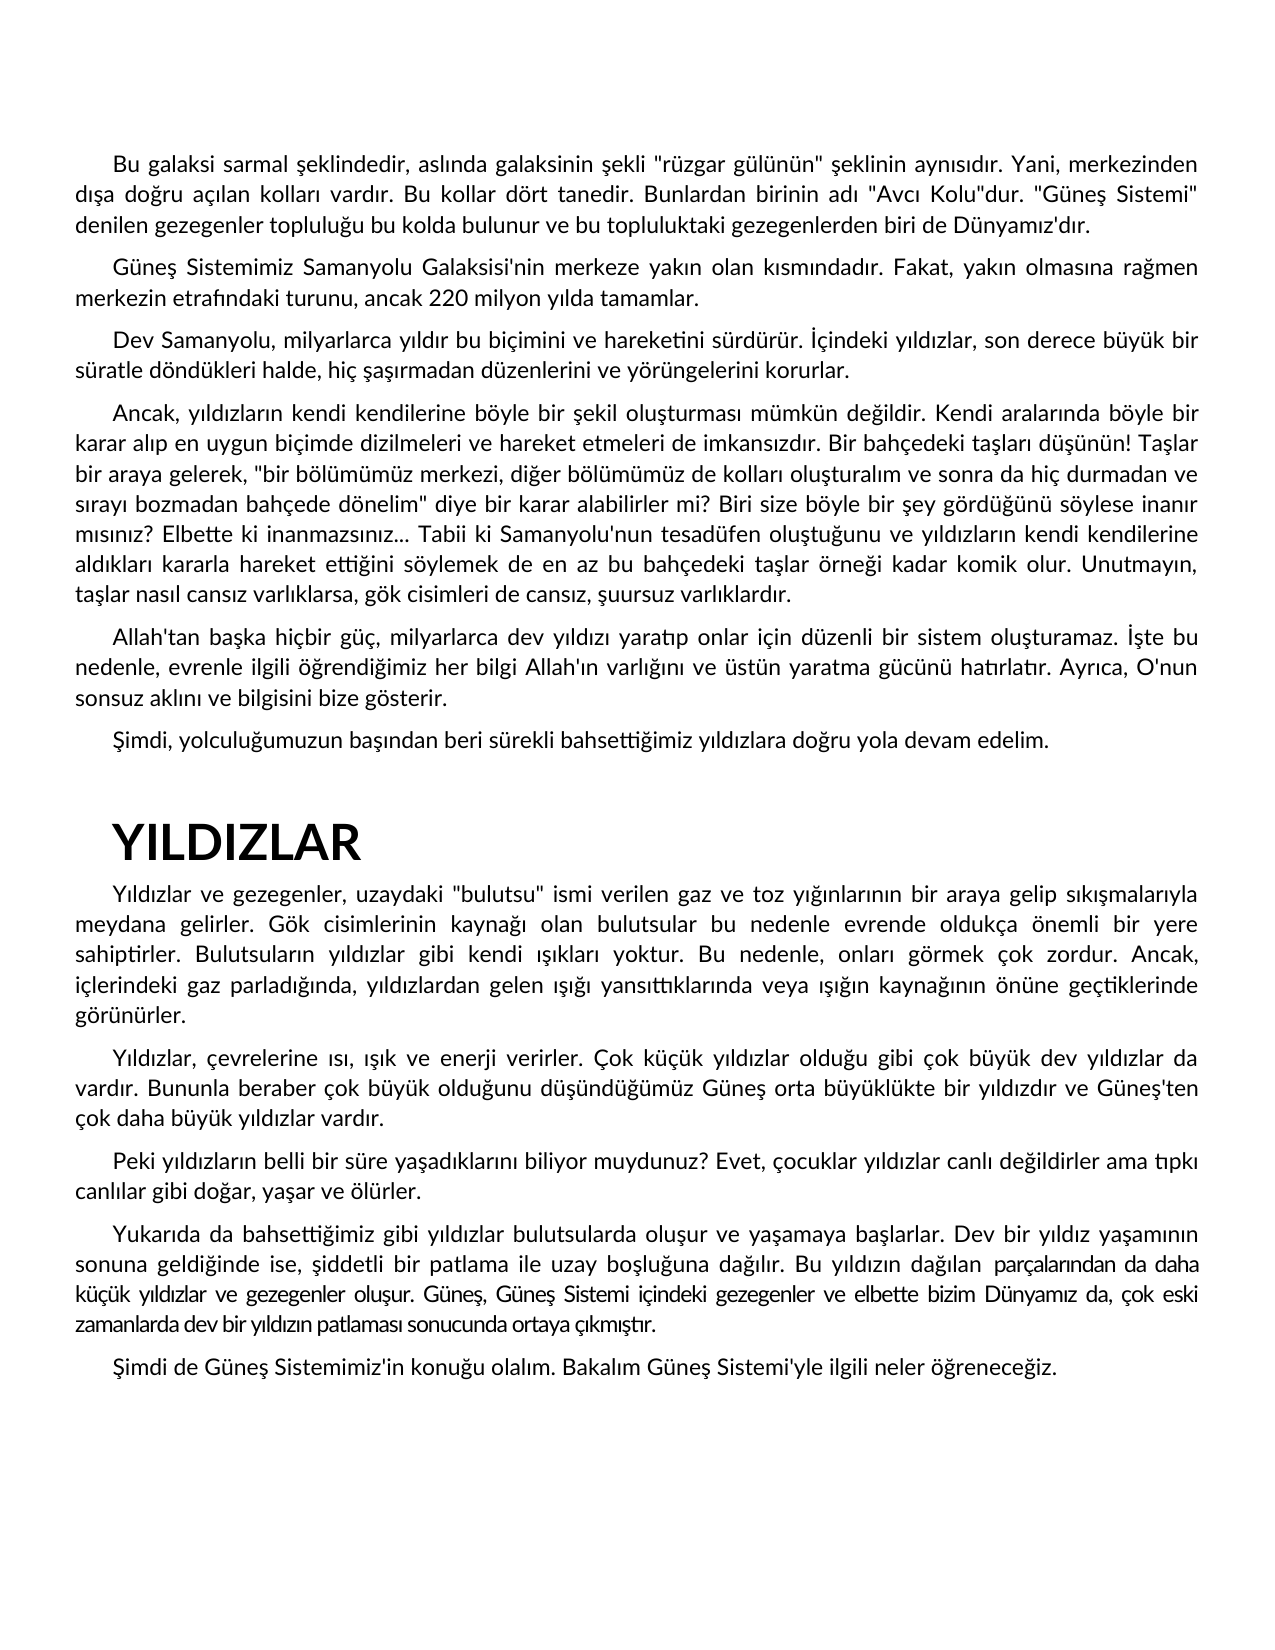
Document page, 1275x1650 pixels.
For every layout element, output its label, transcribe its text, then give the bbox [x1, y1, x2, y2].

text Yıldızlar, çevrelerine ısı, ışık ve enerji verirler. Çok küçük yıldızlar olduğu gibi çok büyük dev yıldızlar da vardır. Bununla beraber çok büyük olduğunu düşündüğümüz Güneş orta büyüklükte bir yıldızdır ve Güneş'ten çok daha büyük yıldızlar vardır. [75, 1043, 1200, 1131]
text Güneş Sistemimiz Samanyolu Galaksisi'nin merkeze yakın olan kısmındadır. Fakat, yakın olmasına rağmen merkezin etrafındaki turunu, ancak 220 milyon yılda tamamlar. [75, 253, 1200, 311]
text Ancak, yıldızların kendi kendilerine böyle bir şekil oluşturması mümkün değildir. Kendi aralarında böyle bir karar alıp en uygun biçimde dizilmeleri ve hareket etmeleri de imkansızdır. Bir bahçedeki taşları düşünün! Taşlar bir araya gelerek, "bir bölümümüz merkezi, diğer bölümümüz de kolları oluşturalım ve sonra da hiç durmadan ve sırayı bozmadan bahçede dönelim" diye bir karar alabilirler mi? Biri size böyle bir şey gördüğünü söylese inanır mısınız? Elbette ki inanmazsınız... Tabii ki Samanyolu'nun tesadüfen oluştuğunu ve yıldızların kendi kendilerine aldıkları kararla hareket ettiğini söylemek de en az bu bahçedeki taşlar örneği kadar komik olur. Unutmayın, taşlar nasıl cansız varlıklarsa, gök cisimleri de cansız, şuursuz varlıklardır. [75, 399, 1200, 608]
text Yukarıda da bahsettiğimiz gibi yıldızlar bulutsularda oluşur ve yaşamaya başlarlar. Dev bir yıldız yaşamının sonuna geldiğinde ise, şiddetli bir patlama ile uzay boşluğuna dağılır. Bu yıldızın dağılan parçalarından da daha küçük yıldızlar ve gezegenler oluşur. Güneş, Güneş Sistemi içindeki gezegenler ve elbette bizim Dünyamız da, çok eski zamanlarda dev bir yıldızın patlaması sonucunda ortaya çıkmıştır. [75, 1219, 1200, 1337]
text Şimdi, yolculuğumuzun başından beri sürekli bahsettiğimiz yıldızlara doğru yola devam edelim. [75, 726, 1200, 753]
text Bu galaksi sarmal şeklindedir, aslında galaksinin şekli "rüzgar gülünün" şeklinin aynısıdır. Yani, merkezinden dışa doğru açılan kolları vardır. Bu kollar dört tanedir. Bunlardan birinin adı "Avcı Kolu"dur. "Güneş Sistemi" denilen gezegenler topluluğu bu kolda bulunur ve bu topluluktaki gezegenlerden biri de Dünyamız'dır. [75, 150, 1200, 238]
text Allah'tan başka hiçbir güç, milyarlarca dev yıldızı yaratıp onlar için düzenli bir sistem oluşturamaz. İşte bu nedenle, evrenle ilgili öğrendiğimiz her bilgi Allah'ın varlığını ve üstün yaratma gücünü hatırlatır. Ayrıca, O'nun sonsuz aklını ve bilgisini bize gösterir. [75, 623, 1200, 711]
text Dev Samanyolu, milyarlarca yıldır bu biçimini ve hareketini sürdürür. İçindeki yıldızlar, son derece büyük bir süratle döndükleri halde, hiç şaşırmadan düzenlerini ve yörüngelerini korurlar. [75, 326, 1200, 384]
text Yıldızlar ve gezegenler, uzaydaki "bulutsu" ismi verilen gaz ve toz yığınlarının bir araya gelip sıkışmalarıyla meydana gelirler. Gök cisimlerinin kaynağı olan bulutsular bu nedenle evrende oldukça önemli bir yere sahiptirler. Bulutsuların yıldızlar gibi kendi ışıkları yoktur. Bu nedenle, onları görmek çok zordur. Ancak, içlerindeki gaz parladığında, yıldızlardan gelen ışığı yansıttıklarında veya ışığın kaynağının önüne geçtiklerinde görünürler. [75, 880, 1200, 1028]
text Şimdi de Güneş Sistemimiz'in konuğu olalım. Bakalım Güneş Sistemi'yle ilgili neler öğreneceğiz. [75, 1353, 1200, 1380]
text Peki yıldızların belli bir süre yaşadıklarını biliyor muydunuz? Evet, çocuklar yıldızlar canlı değildirler ama tıpkı canlılar gibi doğar, yaşar ve ölürler. [75, 1146, 1200, 1204]
subtitle YILDIZLAR [112, 811, 1200, 871]
